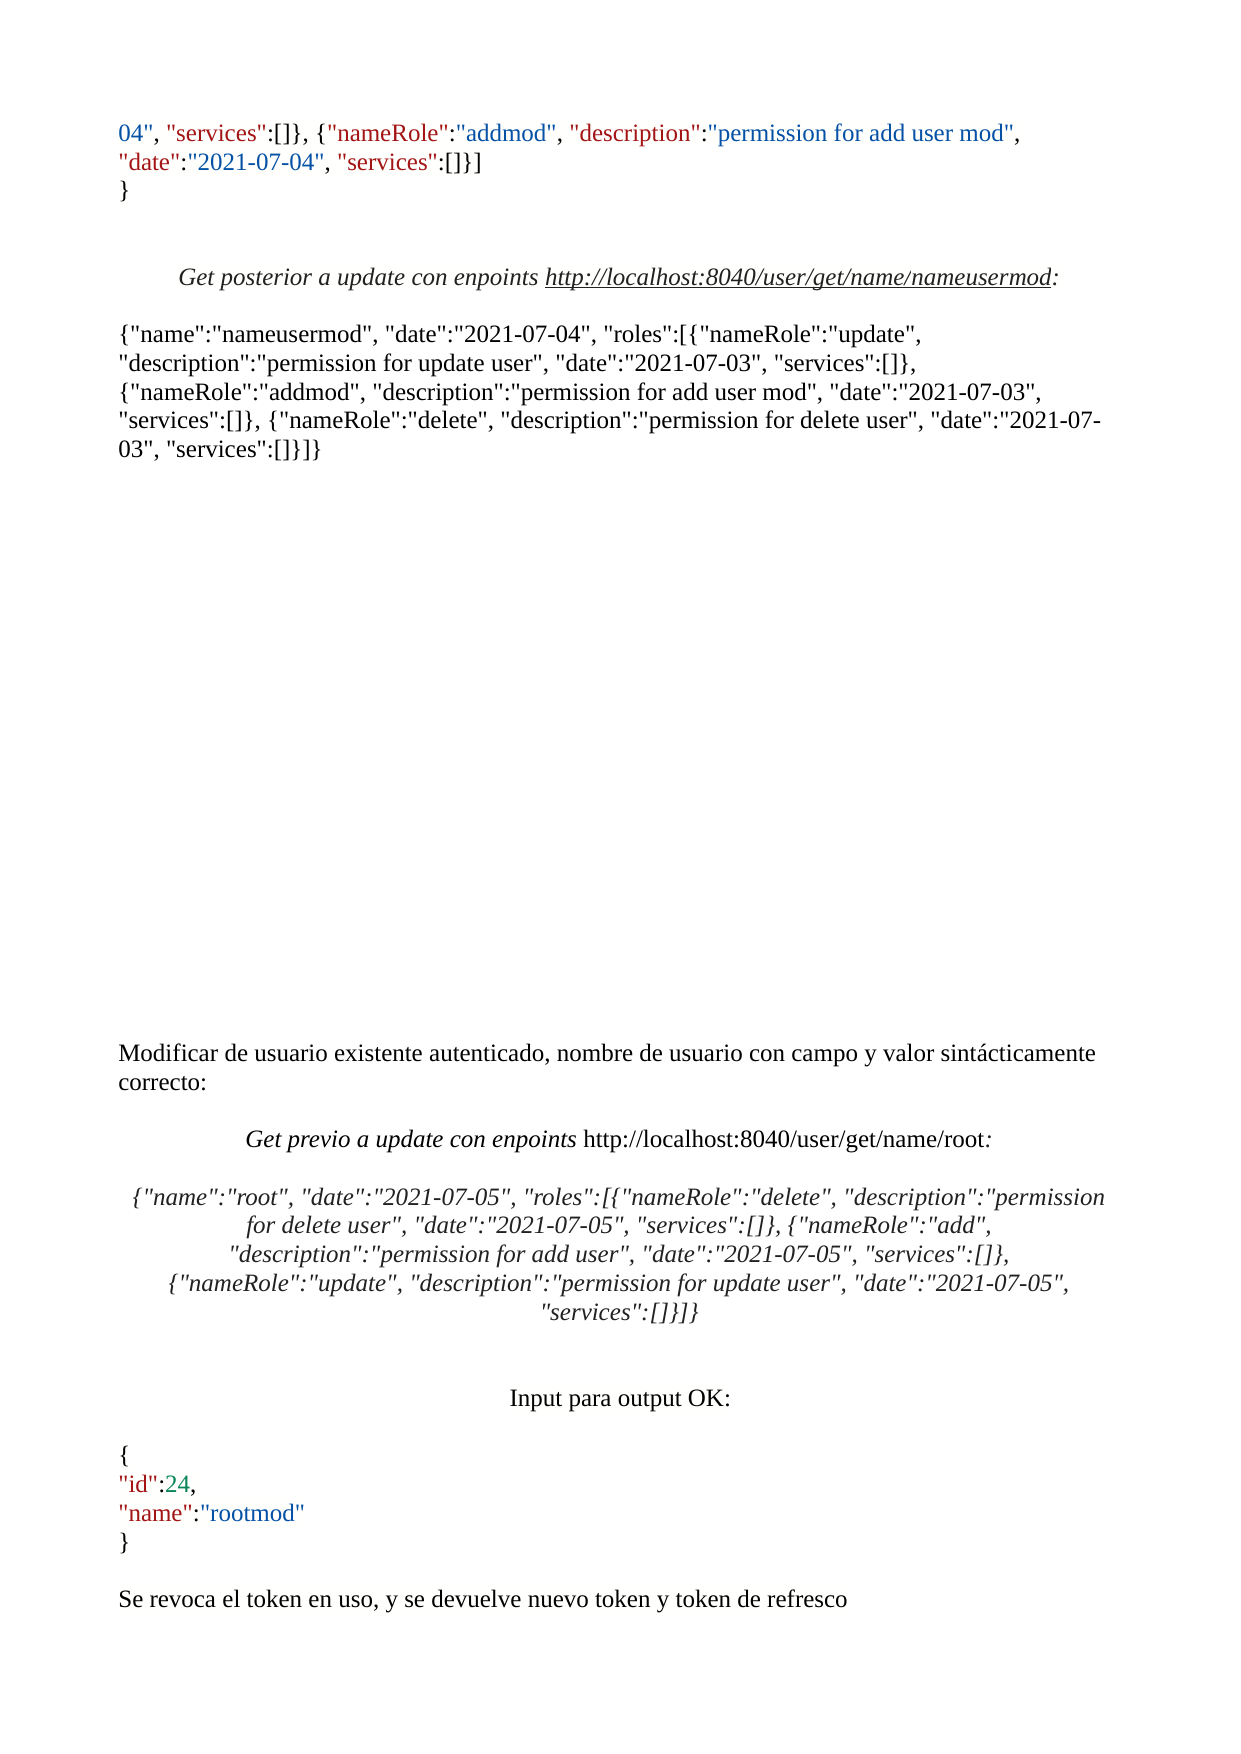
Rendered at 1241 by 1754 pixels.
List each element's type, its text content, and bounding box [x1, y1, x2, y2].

text 04", "services":[]}, {"nameRole":"addmod", "description":"permission for add user mod", "date":"2021-07-04", "services":[]}] [118, 118, 1122, 176]
text {"name":"root", "date":"2021-07-05", "roles":[{"nameRole":"delete", "description":"permission for delete user", "date":"2021-07-05", "services":[]}, {"nameRole":"add", "description":"permission for add user", "date":"2021-07-05", "services":[]}, {"nameRole":"update", "description":"permission for update user", "date":"2021-07-05", "services":[]}]} [118, 1182, 1122, 1326]
text Input para output OK: [118, 1383, 1122, 1412]
text Modificar de usuario existente autenticado, nombre de usuario con campo y valor sintácticamente correcto: [118, 1038, 1122, 1096]
text } [118, 176, 1122, 204]
text Get previo a update con enpoints http://localhost:8040/user/get/name/root: [118, 1124, 1122, 1153]
text } [118, 1527, 1122, 1556]
text { [118, 1441, 1122, 1469]
text Se revoca el token en uso, y se devuelve nuevo token y token de refresco [118, 1584, 1122, 1613]
text Get posterior a update con enpoints http://localhost:8040/user/get/name/nameusermod: [118, 262, 1122, 291]
text "name":"rootmod" [118, 1498, 1122, 1527]
text "id":24, [118, 1469, 1122, 1498]
text {"name":"nameusermod", "date":"2021-07-04", "roles":[{"nameRole":"update", "description":"permission for update user", "date":"2021-07-03", "services":[]}, {"nameRole":"addmod", "description":"permission for add user mod", "date":"2021-07-03", "services":[]}, {"nameRole":"delete", "description":"permission for delete user", "date":"2021-07-03", "services":[]}]} [118, 319, 1122, 463]
